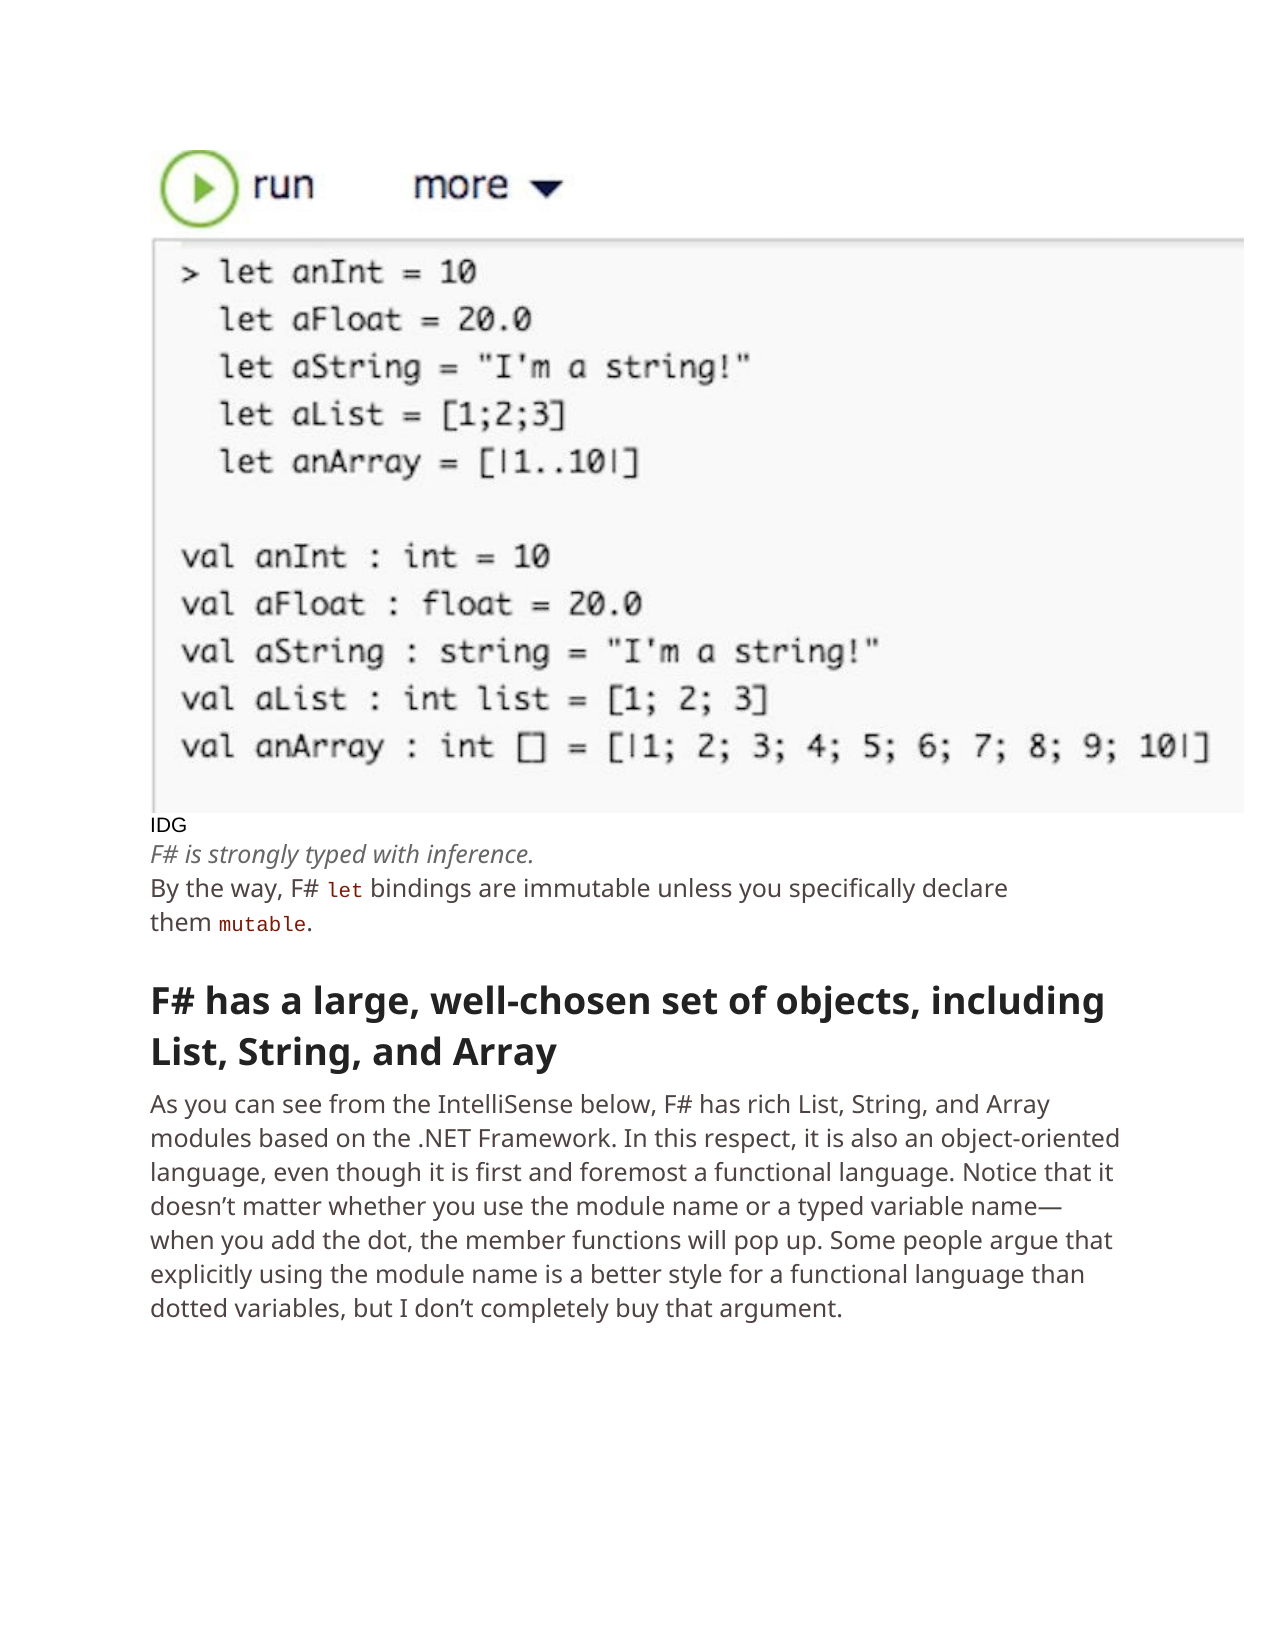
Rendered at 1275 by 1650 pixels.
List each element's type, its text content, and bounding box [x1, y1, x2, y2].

text As you can see from the IntelliSense below, F# has rich List, String, and Array modules based on the .NET Framework. In this respect, it is also an object-oriented language, even though it is first and foremost a functional language. Notice that it doesn’t matter whether you use the module name or a typed variable name—when you add the dot, the member functions will pop up. Some people argue that explicitly using the module name is a better style for a functional language than dotted variables, but I don’t completely buy that argument. [150, 1087, 1125, 1325]
text IDG [150, 813, 1125, 836]
text F# is strongly typed with inference. [150, 836, 1125, 871]
subtitle F# has a large, well-chosen set of objects, including List, String, and Array [150, 974, 1125, 1076]
text By the way, F# let bindings are immutable unless you specifically declare them mutable. [150, 871, 1125, 939]
